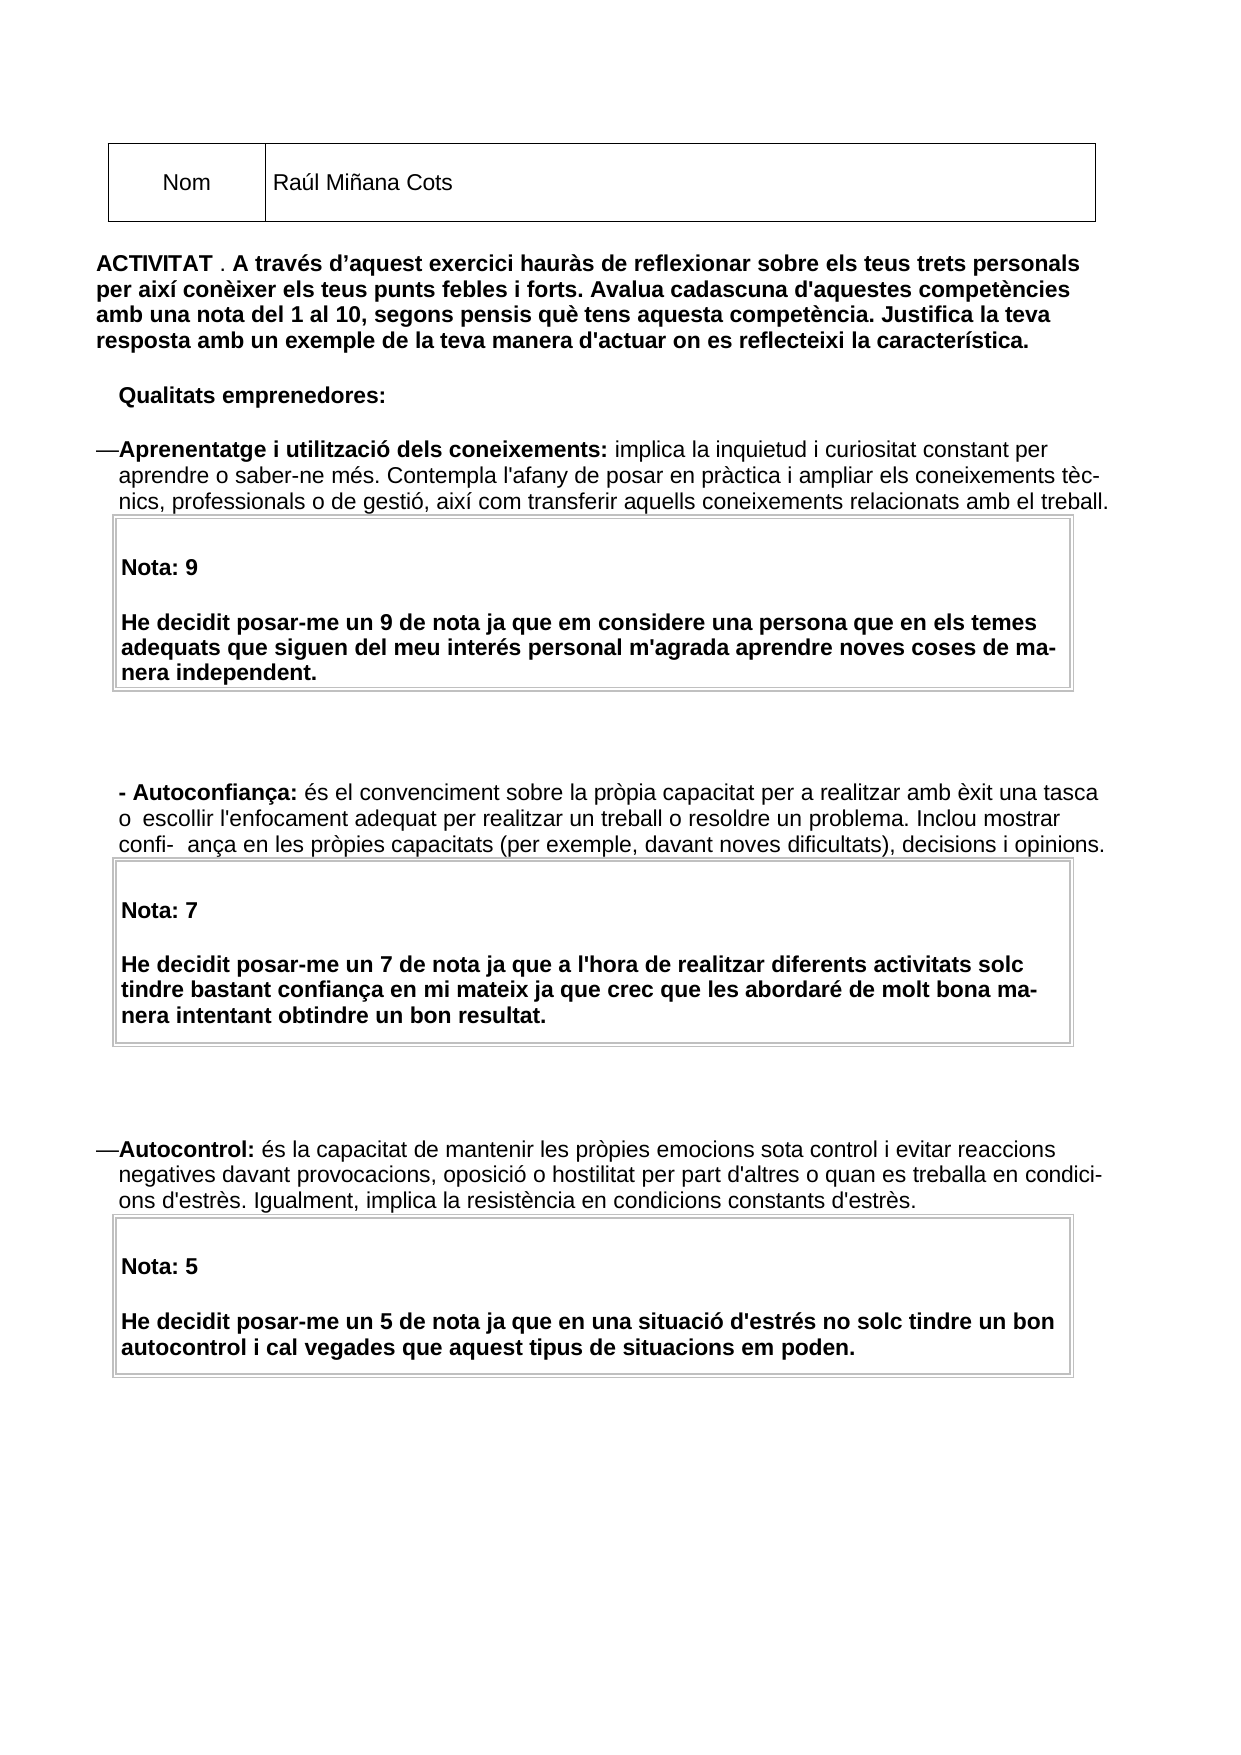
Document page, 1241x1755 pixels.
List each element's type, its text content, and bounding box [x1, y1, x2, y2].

text Nota: 9 [121, 554, 1069, 580]
text He decidit posar-me un 5 de nota ja que en una situació d'estrés no solc tindre un bon autocontrol i cal vegades que aquest tipus de situacions em poden. [121, 1309, 1056, 1360]
text Nota: 5 [121, 1253, 1069, 1279]
list Aprenentatge i utilització dels coneixements: implica la inquietud i curiositat constant per aprendre o saber-ne més. Contempla l'afany de posar en pràctica i ampliar els coneixements tèc- nics, professionals o de gestió, així com transferir aquells coneixements relacionats amb el treball. [96, 437, 1115, 514]
text Nota: 7 [121, 897, 1069, 923]
text Qualitats emprenedores: [118, 382, 1132, 408]
subtitle ACTIVITAT . A través d’aquest exercici hauràs de reflexionar sobre els teus trets personals per així conèixer els teus punts febles i forts. Avalua cadascuna d'aquestes competències amb una nota del 1 al 10, segons pensis què tens aquesta competència. Justifica la teva resposta amb un exemple de la teva manera d'actuar on es reflecteixi la característica. [96, 251, 1115, 353]
list Autocontrol: és la capacitat de mantenir les pròpies emocions sota control i evitar reaccions negatives davant provocacions, oposició o hostilitat per part d'altres o quan es treballa en condici- ons d'estrès. Igualment, implica la resistència en condicions constants d'estrès. [96, 1137, 1110, 1213]
text - Autoconfiança: és el convenciment sobre la pròpia capacitat per a realitzar amb èxit una tasca o escollir l'enfocament adequat per realitzar un treball o resoldre un problema. Inclou mostrar confi- ança en les pròpies capacitats (per exemple, davant noves dificultats), decisions i opinions. [118, 780, 1115, 857]
text He decidit posar-me un 9 de nota ja que em considere una persona que en els temes adequats que siguen del meu interés personal m'agrada aprendre noves coses de ma- nera independent. [121, 610, 1056, 686]
text He decidit posar-me un 7 de nota ja que a l'hora de realitzar diferents activitats solc tindre bastant confiança en mi mateix ja que crec que les abordaré de molt bona ma- nera intentant obtindre un bon resultat. [121, 952, 1038, 1028]
